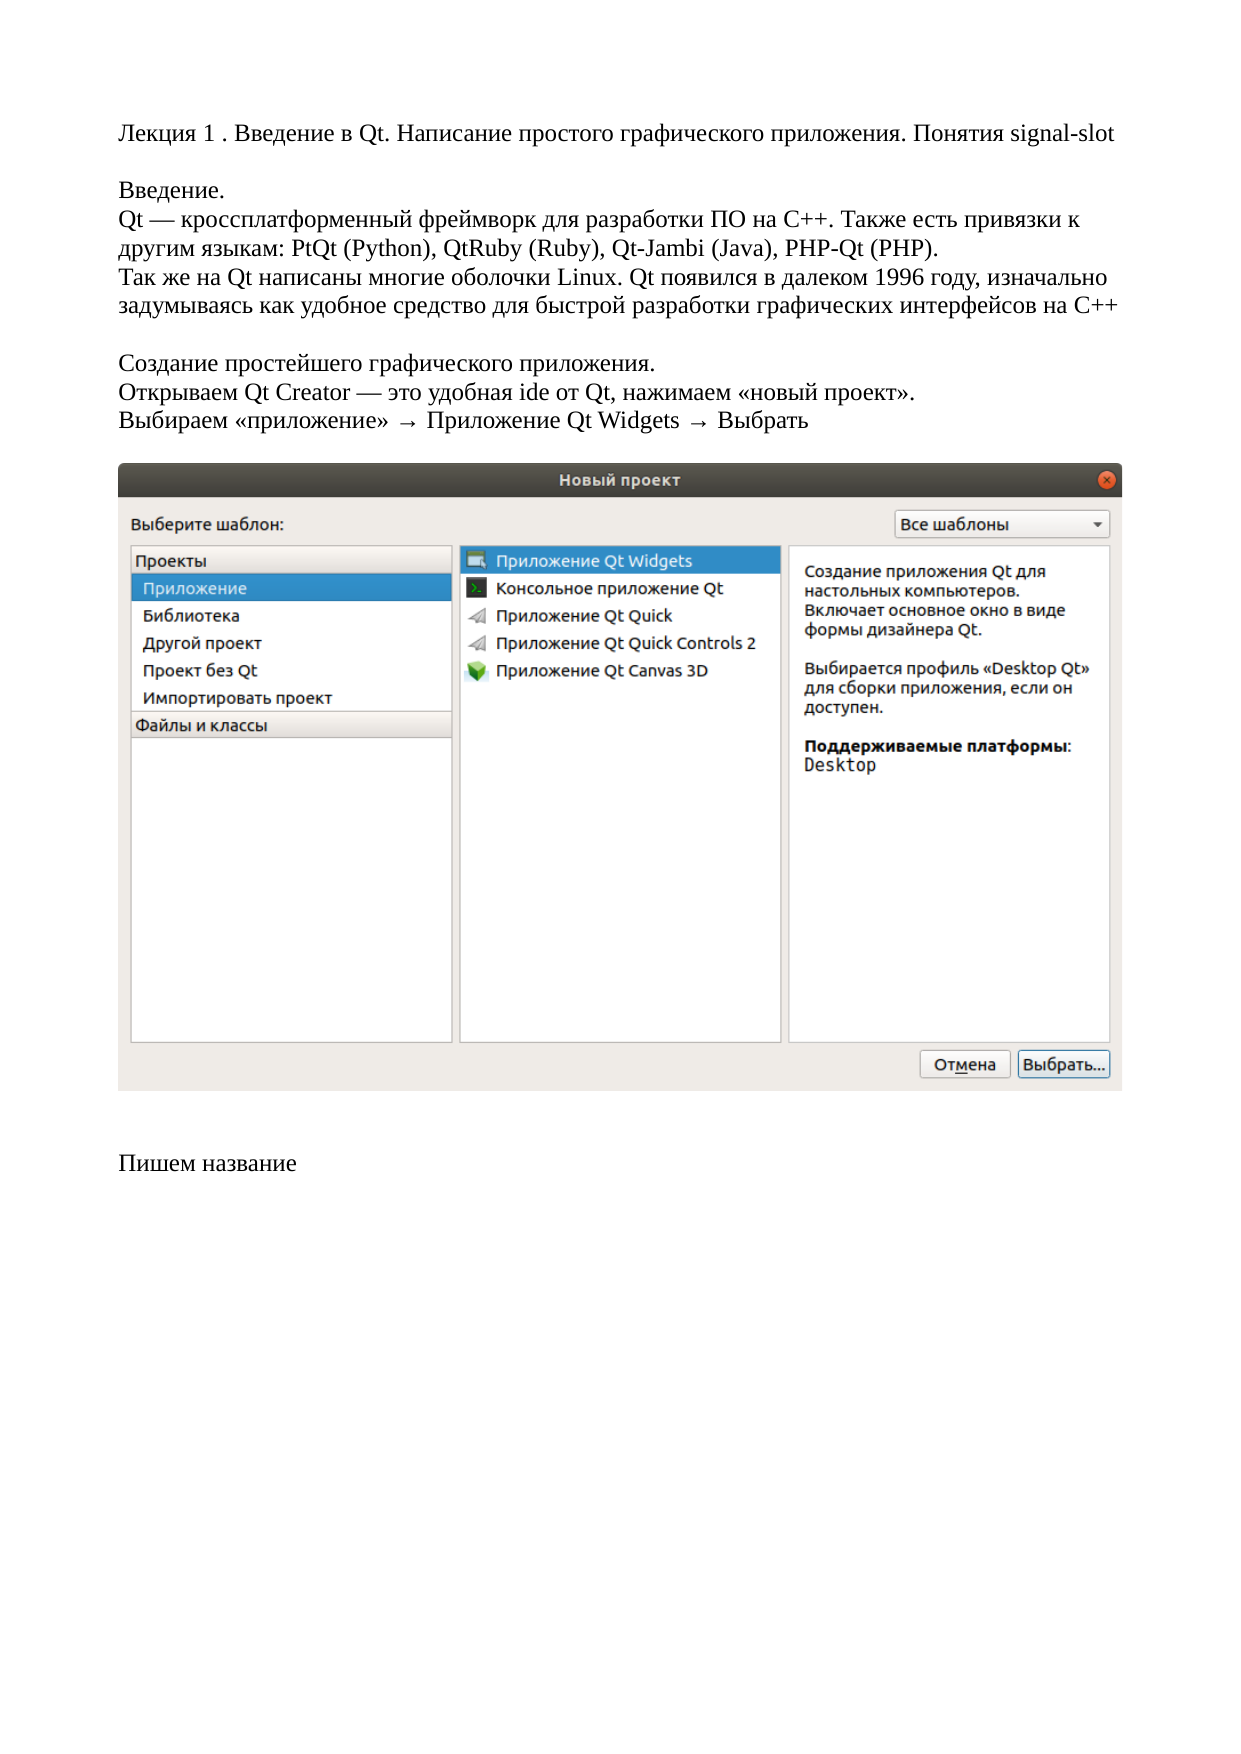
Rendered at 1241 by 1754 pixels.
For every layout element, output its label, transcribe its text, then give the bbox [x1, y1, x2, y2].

text Выбираем «приложение» → Приложение Qt Widgets → Выбрать [118, 406, 1122, 434]
picture [118, 463, 1123, 1091]
text Введение. [118, 176, 1122, 204]
text Qt — кроссплатформенный фреймворк для разработки ПО на С++. Также есть привязки к другим языкам: PtQt (Python), QtRuby (Ruby), Qt-Jambi (Java), PHP-Qt (PHP). [118, 204, 1122, 262]
text Лекция 1 . Введение в Qt. Написание простого графического приложения. Понятия signal-slot [118, 118, 1122, 147]
text Так же на Qt написаны многие оболочки Linux. Qt появился в далеком 1996 году, изначально задумываясь как удобное средство для быстрой разработки графических интерфейсов на C++ [118, 262, 1122, 319]
text Создание простейшего графического приложения. [118, 348, 1122, 377]
text Пишем название [118, 1148, 1122, 1177]
text Открываем Qt Creator — это удобная ide от Qt, нажимаем «новый проект». [118, 377, 1122, 406]
